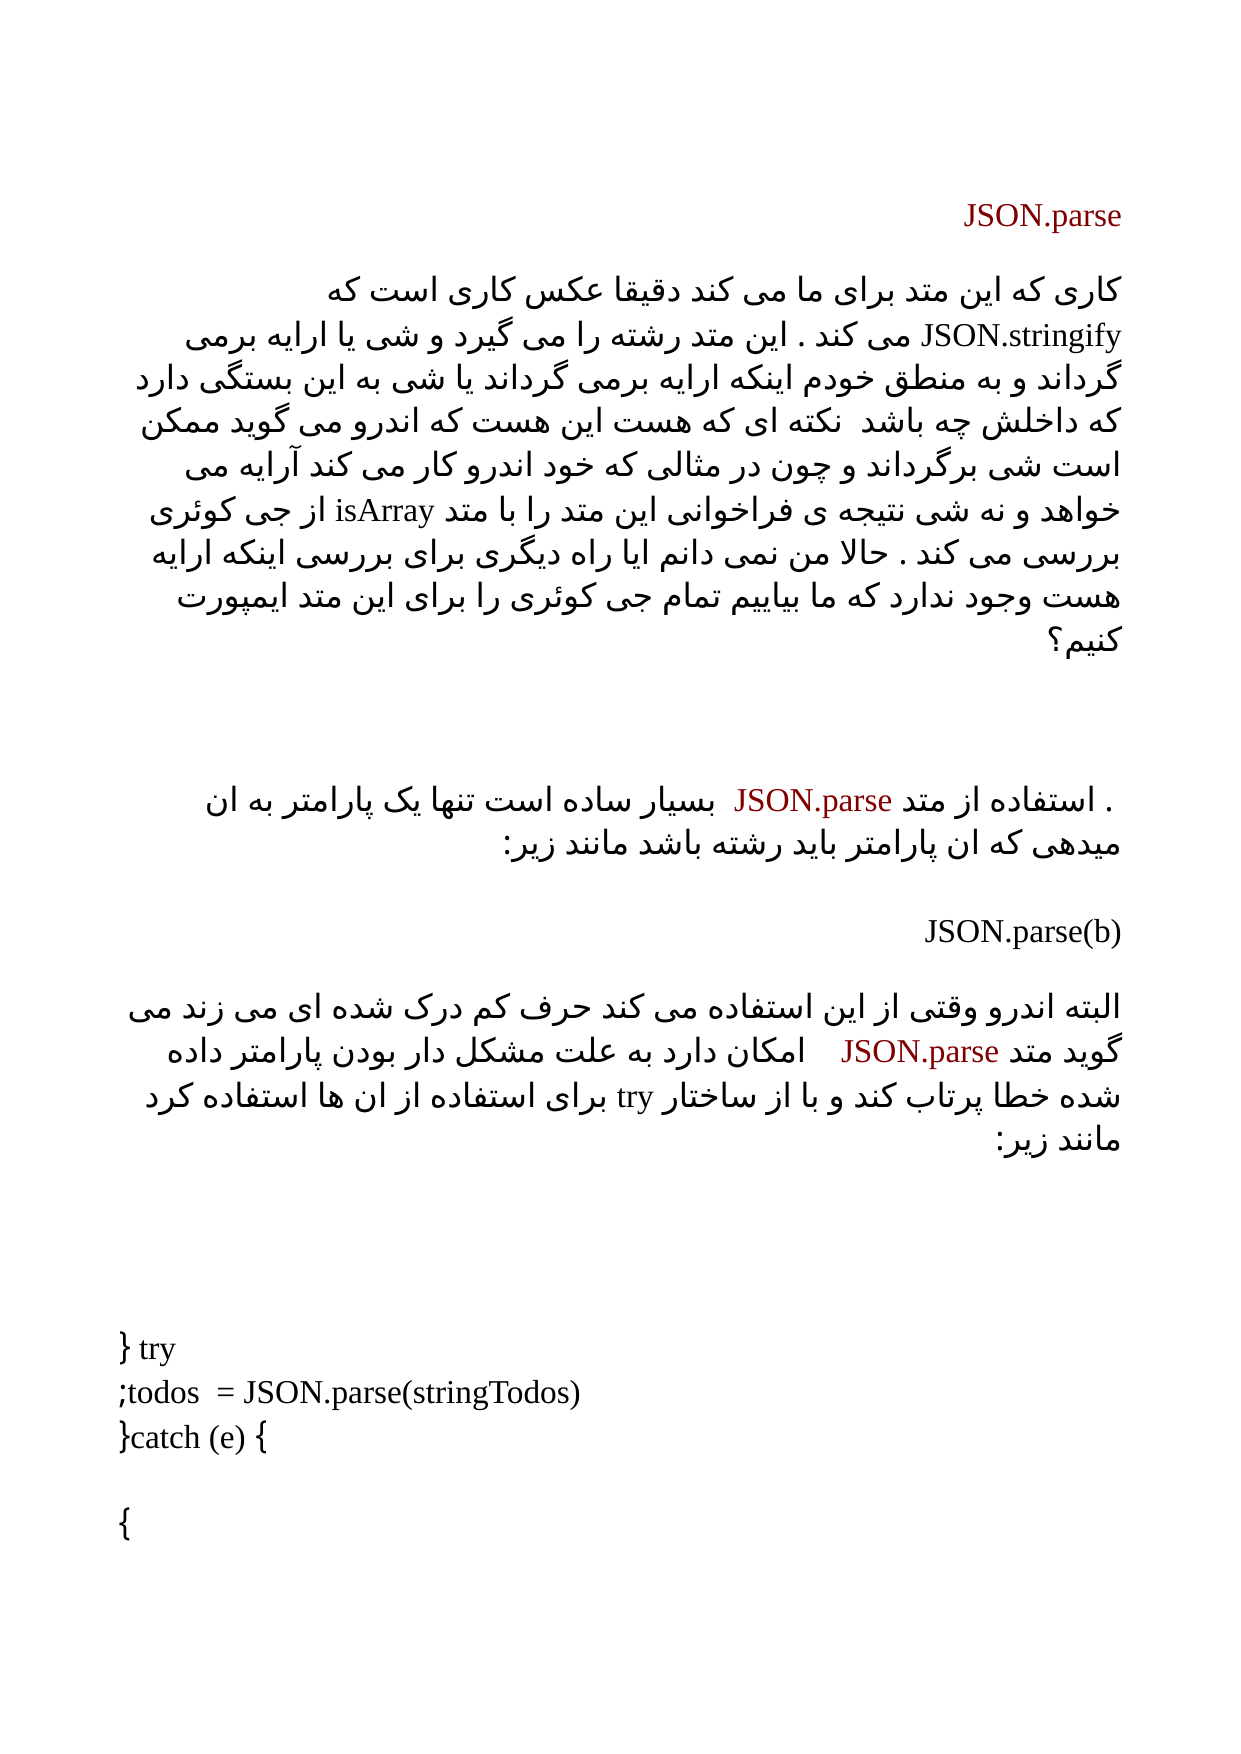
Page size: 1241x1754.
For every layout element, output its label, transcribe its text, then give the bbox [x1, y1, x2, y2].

text البته اندرو وقتی از این استفاده می کند حرف کم درک شده ای می زند می گوید متد JSON.parse امکان دارد به علت مشکل دار بودن پارامتر داده شده خطا پرتاب کند و با از ساختار try برای استفاده از ان ها استفاده کرد مانند زیر: [118, 988, 1122, 1203]
text } catch (e){ [118, 1417, 1122, 1462]
text کاری که این متد برای ما می کند دقیقا عکس کاری است که JSON.stringify می کند . این متد رشته را می گیرد و شی یا ارایه برمی گرداند و به منطق خودم اینکه ارایه برمی گرداند یا شی به این بستگی دارد که داخلش چه باشد نکته ای که هست این هست که اندرو می گوید ممکن است شی برگرداند و چون در مثالی که خود اندرو کار می کند آرایه می خواهد و نه شی نتیجه ی فراخوانی این متد را با متد isArray از جی کوئری بررسی می کند . حالا من نمی دانم ایا راه دیگری برای بررسی اینکه ارایه هست وجود ندارد که ما بیاییم تمام جی کوئری را برای این متد ایمپورت کنیم؟ [118, 271, 1122, 665]
text try { [118, 1241, 1122, 1373]
text } [118, 1505, 1122, 1549]
text JSON.parse [118, 195, 1122, 233]
text todos = JSON.parse(stringTodos); [118, 1373, 1122, 1417]
text . استفاده از متد JSON.parse بسیار ساده است تنها یک پارامتر به ان میدهی که ان پارامتر باید رشته باشد مانند زیر: JSON.parse(b) [118, 780, 1122, 950]
